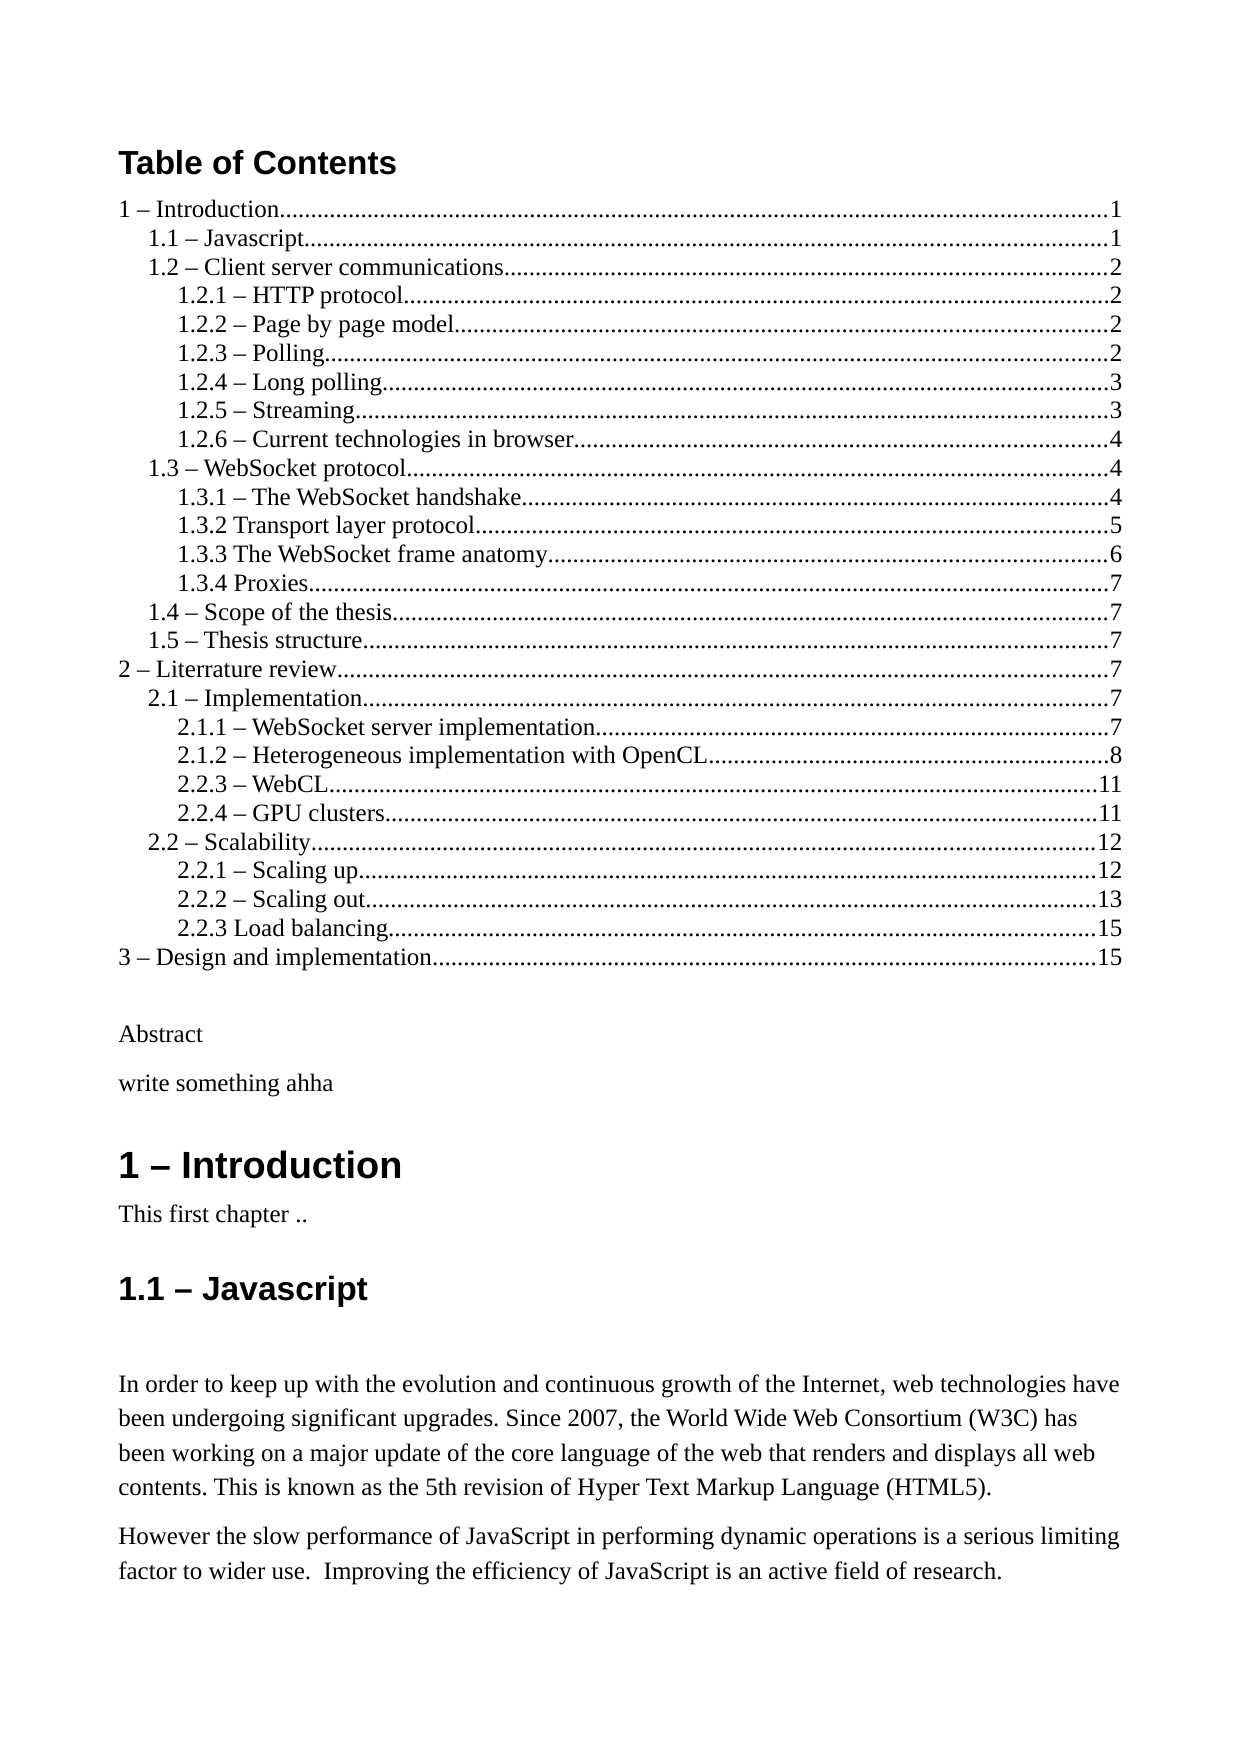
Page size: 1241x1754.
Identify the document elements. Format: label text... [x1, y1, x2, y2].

text write something ahha [118, 1068, 1122, 1097]
text 2.2.3 Load balancing 15 [177, 913, 1122, 942]
text 1.2.1 – HTTP protocol 2 [177, 280, 1122, 309]
text 2.2 – Scalability 12 [148, 827, 1122, 855]
text This first chapter .. [118, 1199, 1122, 1227]
text 1.1 – Javascript 1 [148, 223, 1122, 252]
subtitle Table of Contents [118, 143, 1122, 182]
text 1.5 – Thesis structure 7 [148, 625, 1122, 654]
text 2 – Literrature review 7 [118, 654, 1122, 683]
text 3 – Design and implementation 15 [118, 942, 1122, 970]
text 1.2.5 – Streaming 3 [177, 395, 1122, 424]
text 2.1.2 – Heterogeneous implementation with OpenCL 8 [177, 740, 1122, 769]
text Abstract [118, 1019, 1122, 1048]
text 2.2.2 – Scaling out 13 [177, 884, 1122, 913]
text 1.2.6 – Current technologies in browser 4 [177, 424, 1122, 453]
text 1.3.3 The WebSocket frame anatomy 6 [177, 539, 1122, 568]
text 1.3.1 – The WebSocket handshake 4 [177, 482, 1122, 510]
subtitle 1 – Introduction [118, 1142, 1122, 1186]
text 2.2.1 – Scaling up 12 [177, 855, 1122, 884]
text 1.2.4 – Long polling 3 [177, 367, 1122, 395]
text 1.3.4 Proxies 7 [177, 568, 1122, 597]
text However the slow performance of JavaScript in performing dynamic operations is a serious limiting factor to wider use. Improving the efficiency of JavaScript is an active field of research. [118, 1521, 1122, 1584]
text 2.1.1 – WebSocket server implementation 7 [177, 712, 1122, 740]
text 1.2 – Client server communications 2 [148, 252, 1122, 280]
text 1 – Introduction 1 [118, 194, 1122, 223]
text 1.3 – WebSocket protocol 4 [148, 453, 1122, 482]
text 1.2.2 – Page by page model 2 [177, 309, 1122, 338]
text In order to keep up with the evolution and continuous growth of the Internet, web technologies have been undergoing significant upgrades. Since 2007, the World Wide Web Consortium (W3C) has been working on a major update of the core language of the web that renders and displays all web contents. This is known as the 5th revision of Hyper Text Markup Language (HTML5). [118, 1369, 1122, 1501]
text 1.2.3 – Polling 2 [177, 338, 1122, 367]
text 1.4 – Scope of the thesis 7 [148, 597, 1122, 625]
text 1.3.2 Transport layer protocol 5 [177, 510, 1122, 539]
text 2.2.3 – WebCL 11 [177, 769, 1122, 798]
subtitle 1.1 – Javascript [118, 1268, 1122, 1307]
text 2.1 – Implementation 7 [148, 683, 1122, 712]
text 2.2.4 – GPU clusters 11 [177, 798, 1122, 827]
